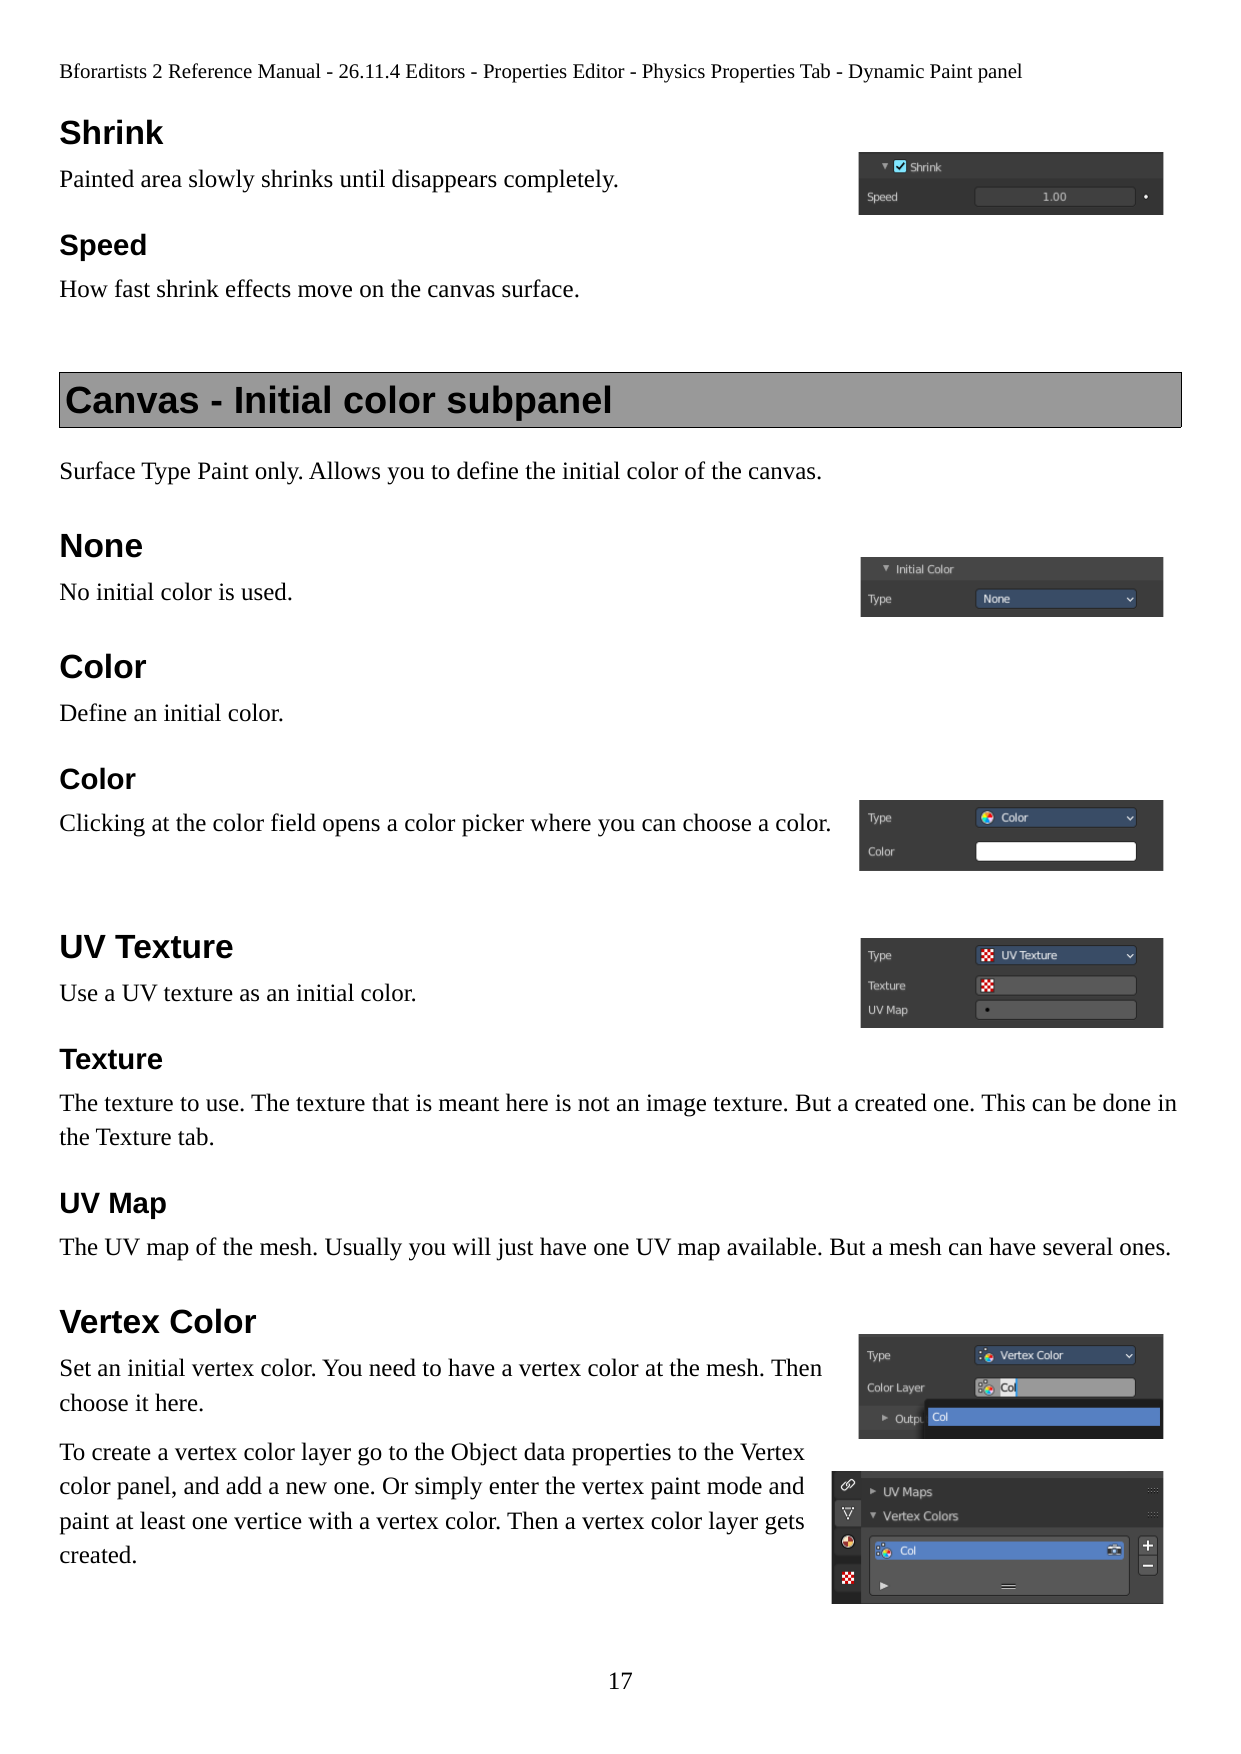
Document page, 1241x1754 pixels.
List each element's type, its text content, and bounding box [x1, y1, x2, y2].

text Surface Type Paint only. Allows you to define the initial color of the canvas. [59, 456, 1181, 484]
text Set an initial vertex color. You need to have a vertex color at the mesh. Then choose it here. [59, 1353, 858, 1416]
text The texture to use. The texture that is meant here is not an image texture. But a created one. This can be done in the Texture tab. [59, 1088, 1181, 1151]
subtitle Vertex Color [59, 1302, 1181, 1341]
picture [831, 1471, 1164, 1604]
picture [860, 557, 1164, 617]
text No initial color is used. [59, 577, 860, 606]
picture [860, 938, 1164, 1028]
subtitle Color [59, 762, 1181, 795]
text How fast shrink effects move on the canvas surface. [59, 274, 1181, 302]
picture [859, 800, 1164, 871]
text Clicking at the color field opens a color picker where you can choose a color. [59, 808, 859, 837]
subtitle UV Map [59, 1186, 1181, 1220]
table_header Canvas - Initial color subpanel [60, 373, 1181, 427]
text Define an initial color. [59, 698, 1181, 727]
subtitle None [59, 526, 1181, 564]
text Painted area slowly shrinks until disappears completely. [59, 164, 858, 192]
subtitle Color [59, 647, 1181, 685]
text To create a vertex color layer go to the Object data properties to the Vertex color panel, and add a new one. Or simply enter the vertex paint mode and paint at least one vertice with a vertex color. Then a vertex color layer gets created. [59, 1437, 1181, 1569]
text The UV map of the mesh. Usually you will just have one UV map available. But a mesh can have several ones. [59, 1232, 1181, 1261]
subtitle Speed [59, 227, 1181, 261]
subtitle Texture [59, 1042, 1181, 1075]
picture [858, 152, 1164, 215]
text Use a UV texture as an initial color. [59, 978, 860, 1007]
subtitle Shrink [59, 113, 1181, 151]
subtitle UV Texture [59, 927, 1181, 965]
picture [858, 1334, 1164, 1439]
